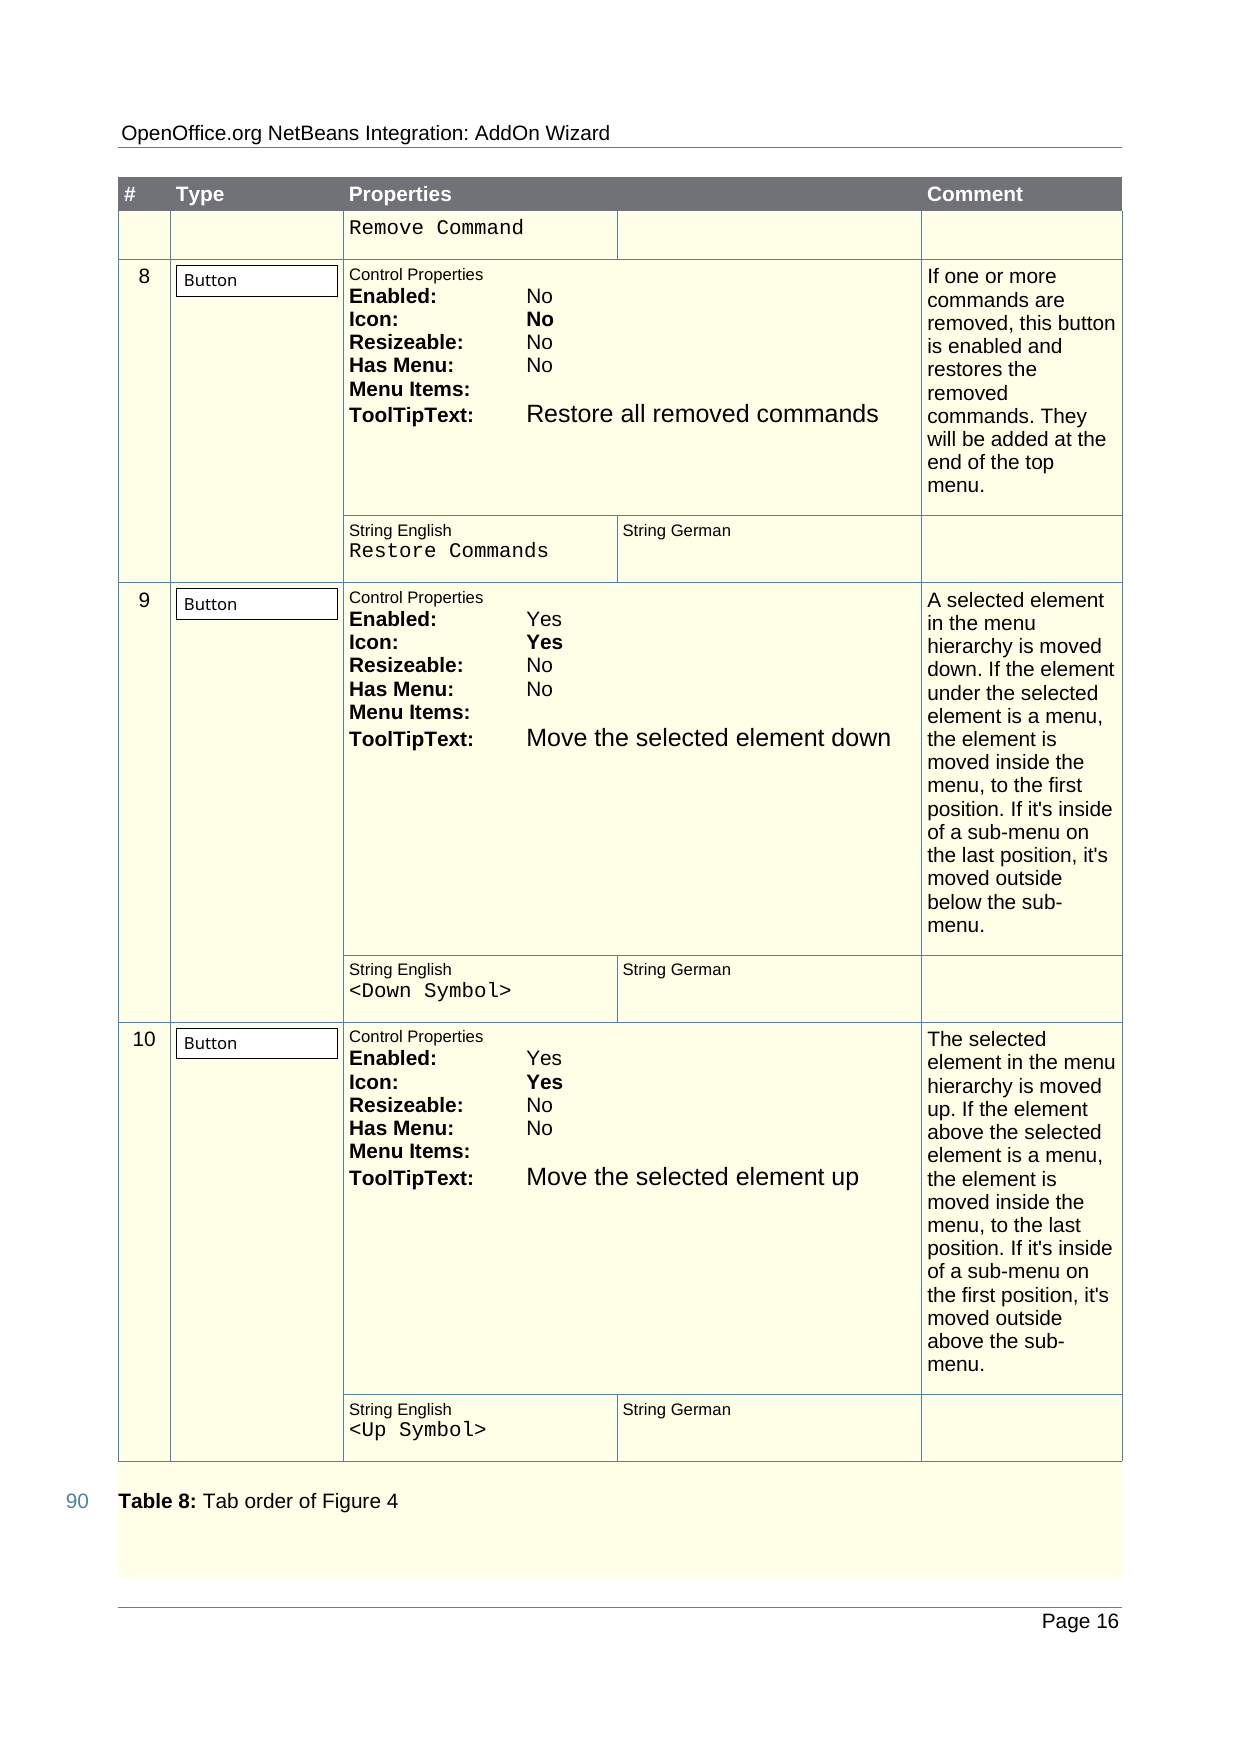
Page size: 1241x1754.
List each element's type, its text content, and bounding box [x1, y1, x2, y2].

table_cell [922, 956, 1122, 1022]
table_cell 10 [119, 1023, 170, 1461]
table_header Type [170, 177, 343, 211]
table_header # [118, 177, 170, 211]
table_cell String English <Down Symbol> [344, 956, 617, 1022]
table_cell Remove Command [344, 211, 617, 259]
table_cell [922, 516, 1122, 582]
table_cell 9 [119, 583, 170, 1022]
table_header Control Properties Enabled: Yes Icon: Yes Resizeable: No Has Menu: No Menu Items: ToolTipText: Move the selected element up [344, 1023, 921, 1394]
table_cell String German <Enter String Here> [618, 1395, 921, 1461]
table_cell [171, 260, 343, 582]
table_cell String German [618, 516, 921, 582]
text Table 8: Tab order of Figure 4 [118, 1489, 1122, 1513]
table_header A selected element in the menu hierarchy is moved down. If the element under the selected element is a menu, the element is moved inside the menu, to the first position. If it's inside of a sub-menu on the last position, it's moved outside below the sub-menu. [922, 583, 1122, 955]
table_cell [119, 211, 170, 259]
table_header Control Properties Enabled: No Icon: No Resizeable: No Has Menu: No Menu Items: ToolTipText: Restore all removed commands [344, 260, 921, 515]
table_cell [171, 583, 343, 1022]
table_header Control Properties Enabled: Yes Icon: Yes Resizeable: No Has Menu: No Menu Items: ToolTipText: Move the selected element down [344, 583, 921, 955]
table_header If one or more commands are removed, this button is enabled and restores the removed commands. They will be added at the end of the top menu. [922, 260, 1122, 515]
table_header Properties [343, 177, 921, 211]
table_cell [171, 211, 343, 259]
table_cell [618, 211, 921, 259]
table_header The selected element in the menu hierarchy is moved up. If the element above the selected element is a menu, the element is moved inside the menu, to the last position. If it's inside of a sub-menu on the first position, it's moved outside above the sub-menu. [922, 1023, 1122, 1394]
table_header Comment [921, 177, 1122, 211]
table_cell String English <Up Symbol> [344, 1395, 617, 1461]
table_cell String English Restore Commands [344, 516, 617, 582]
table_cell [922, 211, 1122, 259]
table_cell [922, 1395, 1122, 1461]
table_cell [171, 1023, 343, 1461]
table_cell String German [618, 956, 921, 1022]
table_cell 8 [119, 260, 170, 582]
